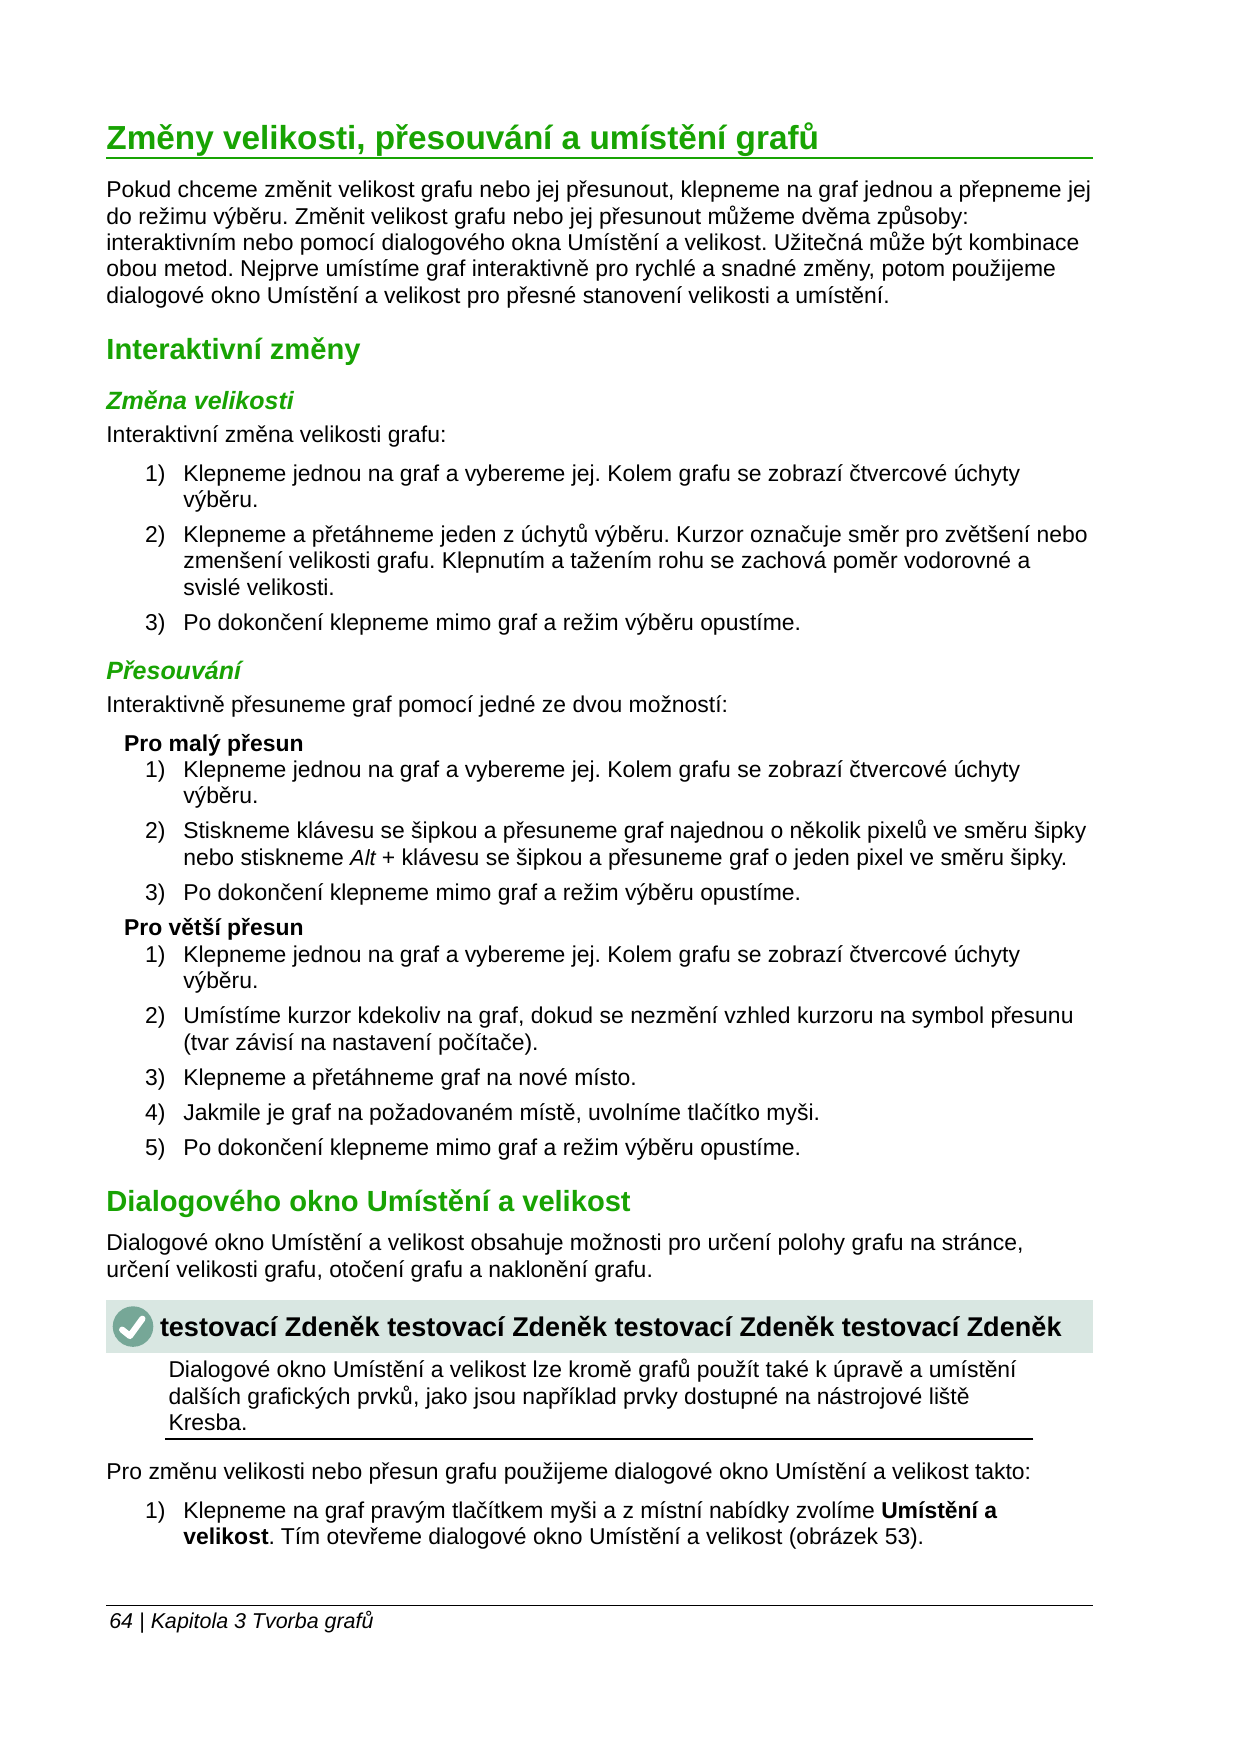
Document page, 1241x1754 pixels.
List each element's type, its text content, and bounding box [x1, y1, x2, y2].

text Interaktivní změna velikosti grafu: [106, 421, 1093, 447]
list Klepneme jednou na graf a vybereme jej. Kolem grafu se zobrazí čtvercové úchyty výběru. [165, 941, 1093, 993]
text Dialogové okno Umístění a velikost lze kromě grafů použít také k úpravě a umístění dalších grafických prvků, jako jsou například prvky dostupné na nástrojové liště Kresba. [165, 1353, 1033, 1438]
list Jakmile je graf na požadovaném místě, uvolníme tlačítko myši. [165, 1099, 1093, 1125]
text Pro větší přesun [124, 914, 1093, 941]
text Pokud chceme změnit velikost grafu nebo jej přesunout, klepneme na graf jednou a přepneme jej do režimu výběru. Změnit velikost grafu nebo jej přesunout můžeme dvěma způsoby: interaktivním nebo pomocí dialogového okna Umístění a velikost. Užitečná může být kombinace obou metod. Nejprve umístíme graf interaktivně pro rychlé a snadné změny, potom použijeme dialogové okno Umístění a velikost pro přesné stanovení velikosti a umístění. [106, 176, 1093, 308]
text Interaktivně přesuneme graf pomocí jedné ze dvou možností: [106, 691, 1093, 717]
list Klepneme jednou na graf a vybereme jej. Kolem grafu se zobrazí čtvercové úchyty výběru. [165, 756, 1093, 808]
list Po dokončení klepneme mimo graf a režim výběru opustíme. [165, 1134, 1093, 1160]
list Klepneme a přetáhneme jeden z úchytů výběru. Kurzor označuje směr pro zvětšení nebo zmenšení velikosti grafu. Klepnutím a tažením rohu se zachová poměr vodorovné a svislé velikosti. [165, 521, 1093, 600]
text Pro malý přesun [124, 729, 1093, 756]
subtitle Změna velikosti [106, 386, 1093, 415]
list Stiskneme klávesu se šipkou a přesuneme graf najednou o několik pixelů ve směru šipky nebo stiskneme Alt + klávesu se šipkou a přesuneme graf o jeden pixel ve směru šipky. [165, 817, 1093, 870]
list Po dokončení klepneme mimo graf a režim výběru opustíme. [165, 609, 1093, 635]
list Klepneme jednou na graf a vybereme jej. Kolem grafu se zobrazí čtvercové úchyty výběru. [165, 459, 1093, 512]
subtitle Dialogového okno Umístění a velikost [106, 1184, 1093, 1218]
list Umístíme kurzor kdekoliv na graf, dokud se nezmění vzhled kurzoru na symbol přesunu (tvar závisí na nastavení počítače). [165, 1002, 1093, 1055]
text Dialogové okno Umístění a velikost obsahuje možnosti pro určení polohy grafu na stránce, určení velikosti grafu, otočení grafu a naklonění grafu. [106, 1229, 1093, 1282]
list Pro změnu velikosti nebo přesun grafu použijeme dialogové okno Umístění a velikost takto: [106, 1458, 1093, 1484]
list Po dokončení klepneme mimo graf a režim výběru opustíme. [165, 879, 1093, 905]
subtitle Přesouvání [106, 656, 1093, 685]
subtitle Změny velikosti, přesouvání a umístění grafů [106, 118, 1093, 157]
list Klepneme a přetáhneme graf na nové místo. [165, 1064, 1093, 1090]
list Klepneme na graf pravým tlačítkem myši a z místní nabídky zvolíme Umístění a velikost. Tím otevřeme dialogové okno Umístění a velikost (obrázek 53). [165, 1497, 1093, 1550]
subtitle testovací Zdeněk testovací Zdeněk testovací Zdeněk testovací Zdeněk [106, 1300, 1093, 1353]
subtitle Interaktivní změny [106, 332, 1093, 365]
